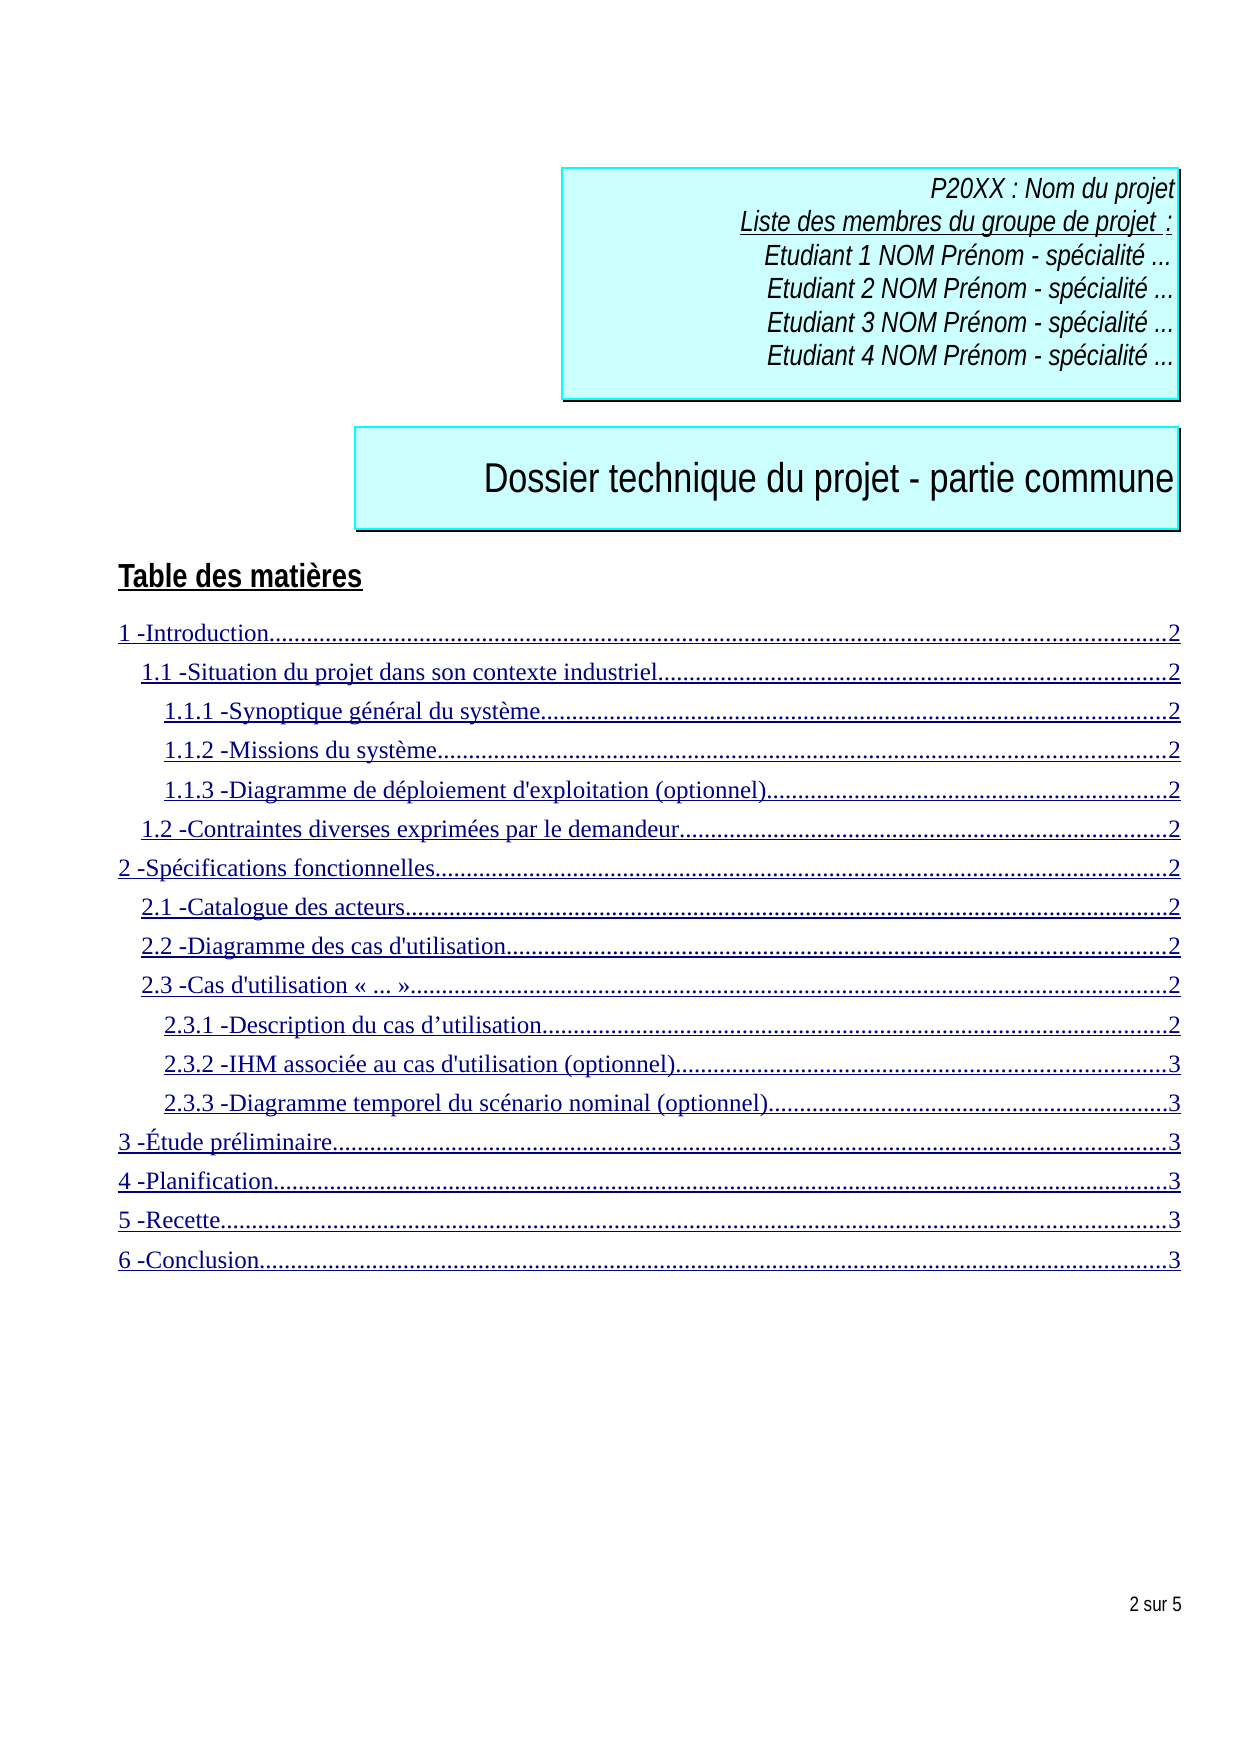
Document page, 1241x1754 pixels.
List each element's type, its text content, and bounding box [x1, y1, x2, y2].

text 4 - Planification 3 [118, 1166, 1181, 1191]
text Etudiant 4 NOM Prénom - spécialité ... [563, 334, 1177, 367]
text 3 - Étude préliminaire 3 [118, 1127, 1181, 1152]
text 1 - Introduction 2 [118, 618, 1181, 643]
text 1.1.1 - Synoptique général du système 2 [164, 696, 1181, 721]
text Etudiant 3 NOM Prénom - spécialité ... [563, 301, 1177, 334]
text 2.2 - Diagramme des cas d'utilisation 2 [141, 931, 1181, 956]
text 1.1.3 - Diagramme de déploiement d'exploitation (optionnel) 2 [164, 775, 1181, 800]
text Etudiant 2 NOM Prénom - spécialité ... [563, 267, 1177, 301]
text 1.2 - Contraintes diverses exprimées par le demandeur 2 [141, 814, 1181, 839]
text 2.3.2 - IHM associée au cas d'utilisation (optionnel) 3 [164, 1049, 1181, 1074]
text 2.3.3 - Diagramme temporel du scénario nominal (optionnel) 3 [164, 1088, 1181, 1113]
text Etudiant 1 NOM Prénom - spécialité ... [563, 234, 1177, 267]
text 2.3 - Cas d'utilisation « ... » 2 [141, 971, 1181, 996]
text 5 - Recette 3 [118, 1206, 1181, 1231]
text Table des matières [118, 556, 1181, 594]
text 6 - Conclusion 3 [118, 1245, 1181, 1270]
text 2.1 - Catalogue des acteurs 2 [141, 892, 1181, 917]
text 2.3.1 - Description du cas d’utilisation 2 [164, 1010, 1181, 1035]
text 1.1 - Situation du projet dans son contexte industriel 2 [141, 657, 1181, 682]
text P20XX : Nom du projet [563, 169, 1177, 200]
text 1.1.2 - Missions du système 2 [164, 736, 1181, 761]
text 2 - Spécifications fonctionnelles 2 [118, 853, 1181, 878]
text Liste des membres du groupe de projet : [563, 200, 1177, 234]
text Dossier technique du projet - partie commune [356, 450, 1177, 498]
